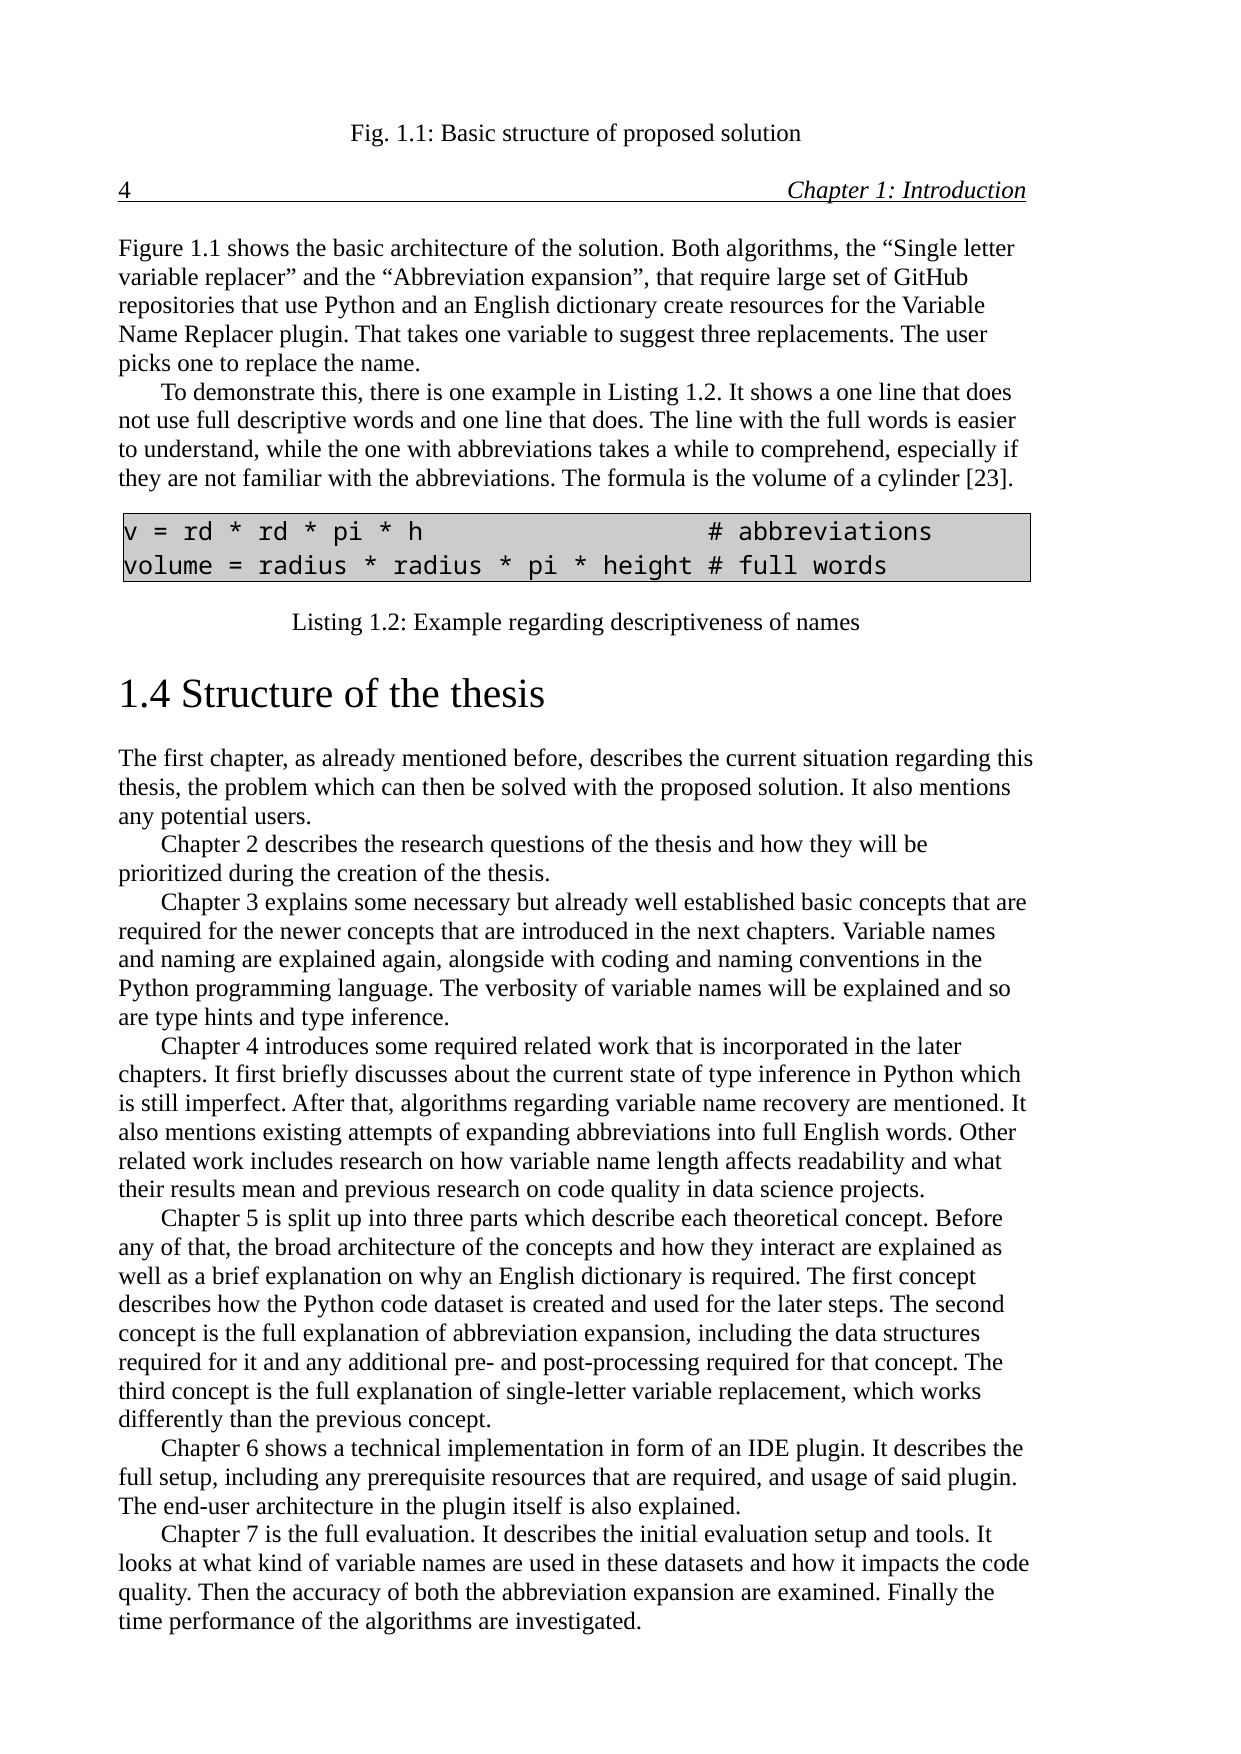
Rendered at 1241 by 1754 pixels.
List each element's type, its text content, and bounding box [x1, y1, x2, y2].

text To demonstrate this, there is one example in Listing 1.2. It shows a one line that does not use full descriptive words and one line that does. The line with the full words is easier to understand, while the one with abbreviations takes a while to comprehend, especially if they are not familiar with the abbreviations. The formula is the volume of a cylinder [23]. [118, 377, 1033, 492]
text Chapter 2 describes the research questions of the thesis and how they will be prioritized during the creation of the thesis. [118, 829, 1033, 887]
text Chapter 6 shows a technical implementation in form of an IDE plugin. It describes the full setup, including any prerequisite resources that are required, and usage of said plugin. The end-user architecture in the plugin itself is also explained. [118, 1433, 1033, 1519]
text Figure 1.1 shows the basic architecture of the solution. Both algorithms, the “Single letter variable replacer” and the “Abbreviation expansion”, that require large set of GitHub repositories that use Python and an English dictionary create resources for the Variable Name Replacer plugin. That takes one variable to suggest three replacements. The user picks one to replace the name. [118, 233, 1033, 377]
text Chapter 5 is split up into three parts which describe each theoretical concept. Before any of that, the broad architecture of the concepts and how they interact are explained as well as a brief explanation on why an English dictionary is required. The first concept describes how the Python code dataset is created and used for the later steps. The second concept is the full explanation of abbreviation expansion, including the data structures required for it and any additional pre- and post-processing required for that concept. The third concept is the full explanation of single-letter variable replacement, which works differently than the previous concept. [118, 1203, 1033, 1433]
text Chapter 7 is the full evaluation. It describes the initial evaluation setup and tools. It looks at what kind of variable names are used in these datasets and how it impacts the code quality. Then the accuracy of both the abbreviation expansion are examined. Finally the time performance of the algorithms are investigated. [118, 1519, 1033, 1634]
text Chapter 3 explains some necessary but already well established basic concepts that are required for the newer concepts that are introduced in the next chapters. Variable names and naming are explained again, alongside with coding and naming conventions in the Python programming language. The verbosity of variable names will be explained and so are type hints and type inference. [118, 887, 1033, 1031]
text Fig. 1.1: Basic structure of proposed solution [118, 118, 1033, 147]
subtitle 1.4 Structure of the thesis [118, 668, 1033, 716]
text 4 Chapter 1: Introduction [118, 176, 1033, 204]
text Listing 1.2: Example regarding descriptiveness of names [118, 578, 1033, 636]
text Chapter 4 introduces some required related work that is incorporated in the later chapters. It first briefly discusses about the current state of type inference in Python which is still imperfect. After that, algorithms regarding variable name recovery are mentioned. It also mentions existing attempts of expanding abbreviations into full English words. Other related work includes research on how variable name length affects readability and what their results mean and previous research on code quality in data science projects. [118, 1031, 1033, 1203]
text The first chapter, as already mentioned before, describes the current situation regarding this thesis, the problem which can then be solved with the proposed solution. It also mentions any potential users. [118, 743, 1033, 829]
